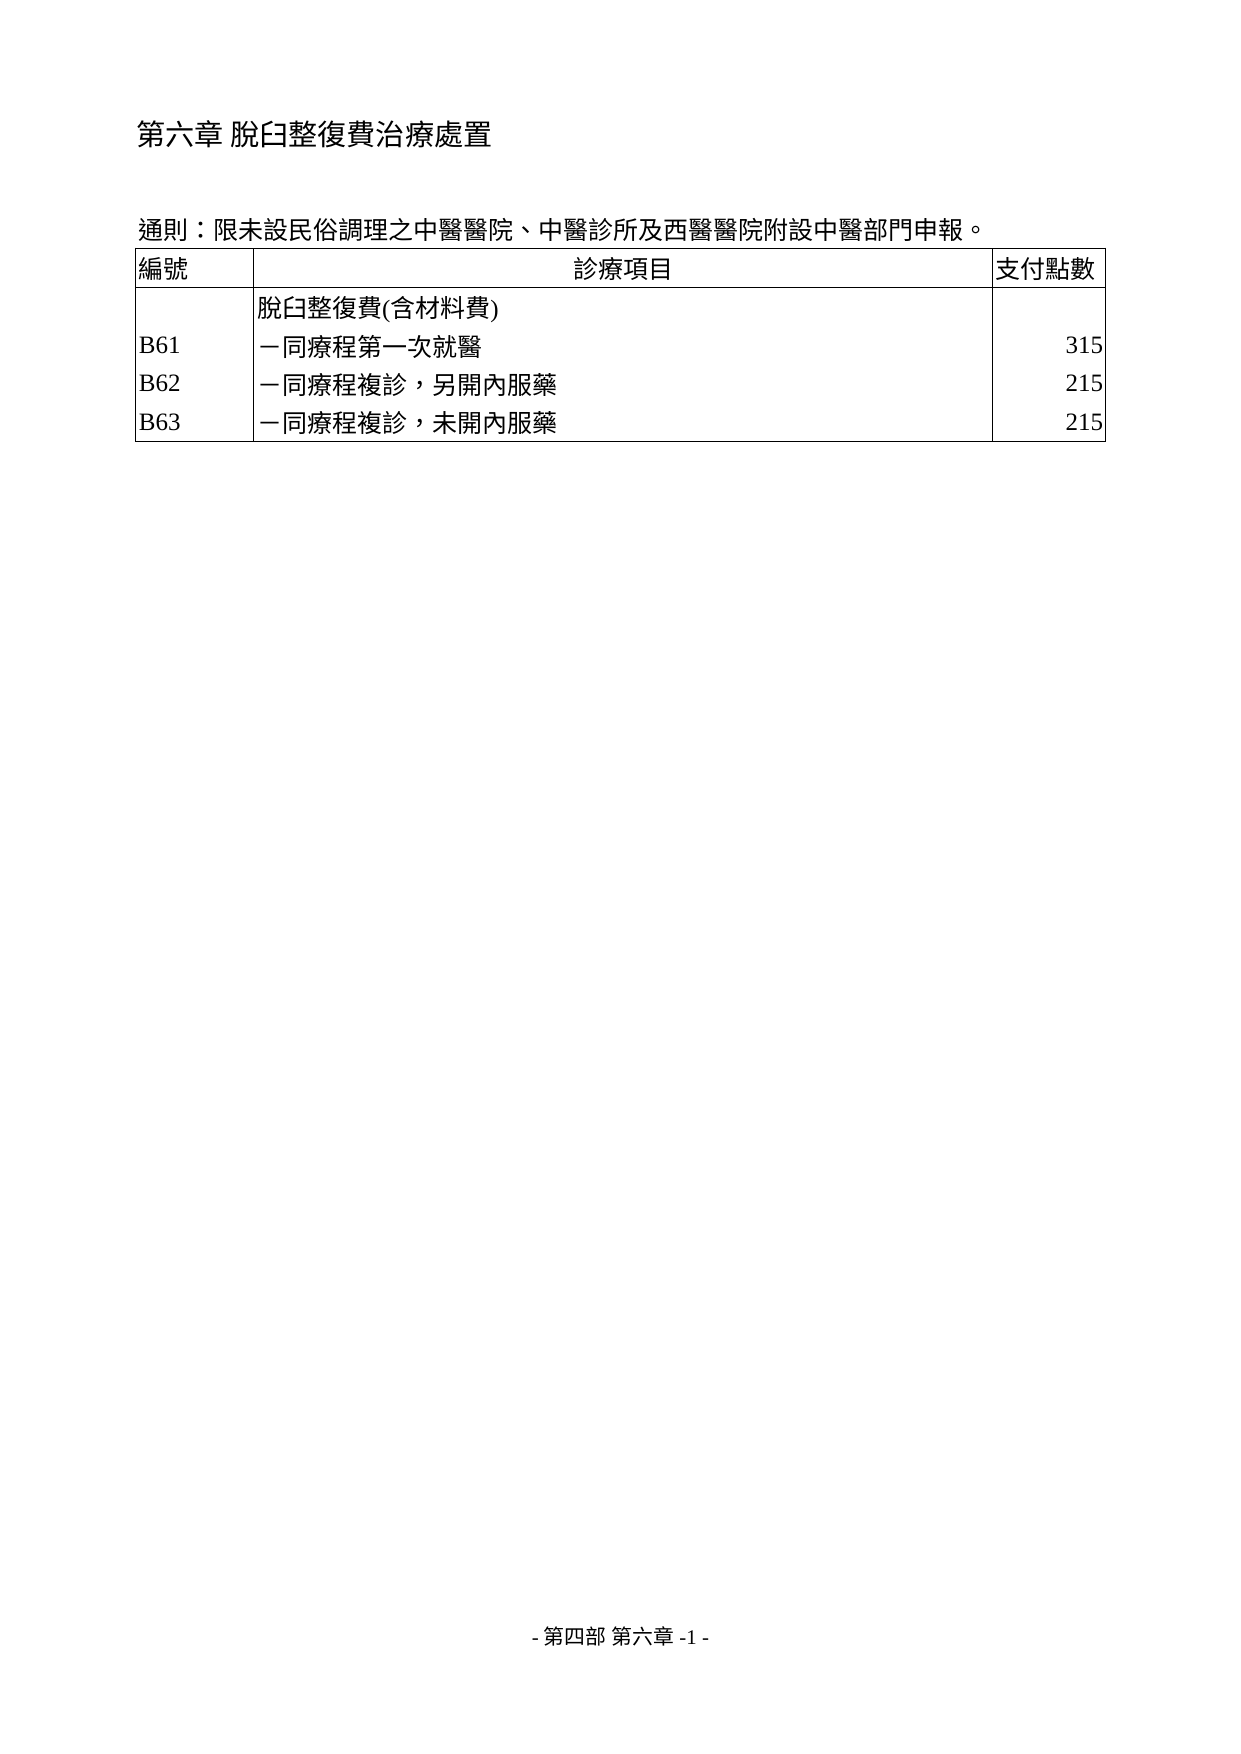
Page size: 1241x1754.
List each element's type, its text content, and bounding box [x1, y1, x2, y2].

table_header 診療項目 [254, 249, 992, 287]
table_cell [993, 288, 1105, 326]
table_cell －同療程複診，另開內服藥 [254, 364, 992, 403]
table_cell [136, 288, 253, 326]
table_cell －同療程第一次就醫 [254, 326, 992, 364]
table_cell 315 [993, 326, 1105, 364]
table_cell B62 [136, 364, 253, 403]
table_cell －同療程複診，未開內服藥 [254, 403, 992, 441]
table_header 編號 [136, 249, 253, 287]
table_cell 215 [993, 403, 1105, 441]
table_cell 脫臼整復費(含材料費) [254, 288, 992, 326]
table_cell B61 [136, 326, 253, 364]
text 通則：限未設民俗調理之中醫醫院、中醫診所及西醫醫院附設中醫部門申報。 [139, 209, 1104, 248]
table_header 支付點數 [993, 249, 1105, 287]
table_cell 215 [993, 364, 1105, 403]
table_cell B63 [136, 403, 253, 441]
subtitle 第六章 脫臼整復費治療處置 [136, 95, 1104, 171]
